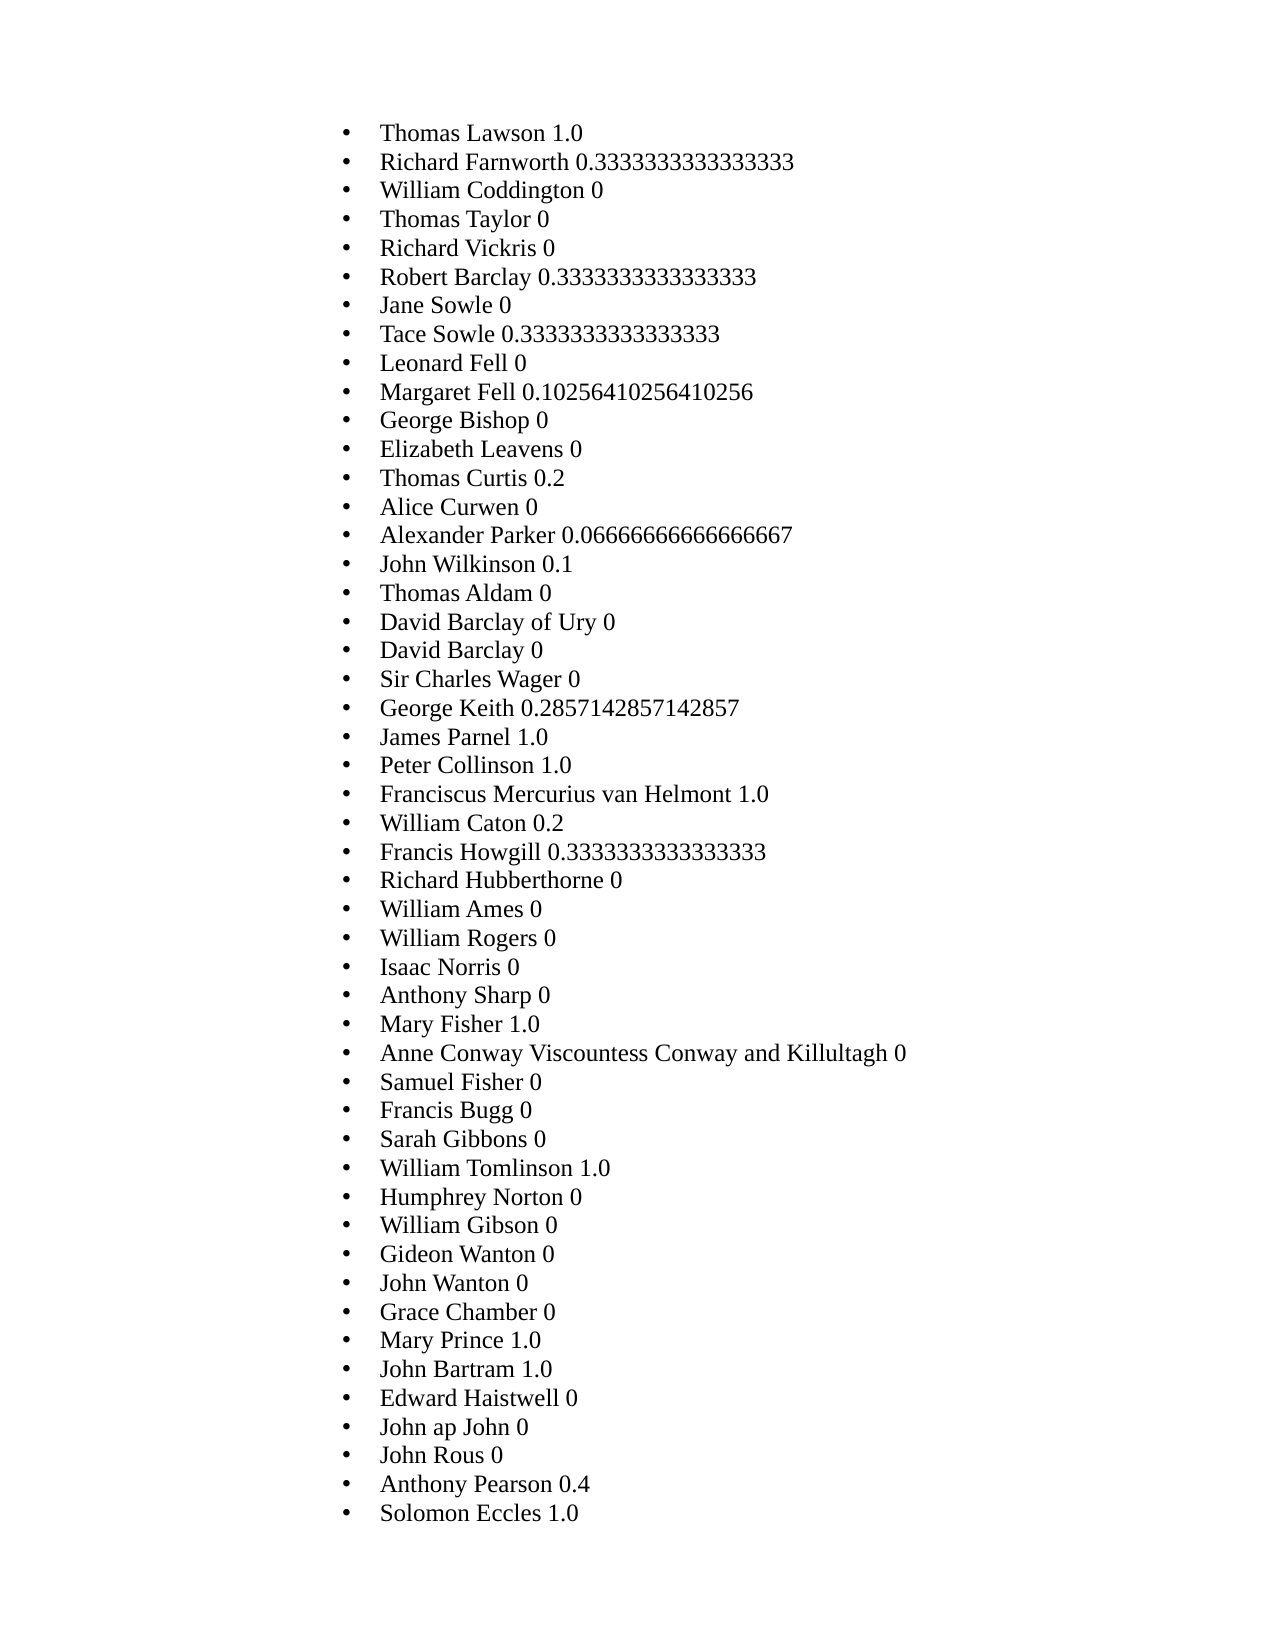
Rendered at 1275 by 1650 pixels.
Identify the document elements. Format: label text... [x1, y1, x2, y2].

list John Wanton 0 [342, 1268, 1157, 1297]
list Mary Fisher 1.0 [342, 1009, 1157, 1038]
list Thomas Curtis 0.2 [342, 463, 1157, 492]
list William Caton 0.2 [342, 808, 1157, 837]
list William Coddington 0 [342, 176, 1157, 204]
list Elizabeth Leavens 0 [342, 434, 1157, 463]
list Humphrey Norton 0 [342, 1182, 1157, 1211]
list Richard Vickris 0 [342, 233, 1157, 262]
list Edward Haistwell 0 [342, 1383, 1157, 1412]
list Margaret Fell 0.10256410256410256 [342, 377, 1157, 406]
list Francis Howgill 0.3333333333333333 [342, 837, 1157, 866]
list Alice Curwen 0 [342, 492, 1157, 521]
list Isaac Norris 0 [342, 952, 1157, 981]
list William Rogers 0 [342, 923, 1157, 952]
list David Barclay 0 [342, 636, 1157, 664]
list William Tomlinson 1.0 [342, 1153, 1157, 1182]
list Sarah Gibbons 0 [342, 1124, 1157, 1153]
list John Wilkinson 0.1 [342, 549, 1157, 578]
list Thomas Aldam 0 [342, 578, 1157, 607]
list James Parnel 1.0 [342, 722, 1157, 751]
list John ap John 0 [342, 1412, 1157, 1441]
list John Rous 0 [342, 1441, 1157, 1469]
list George Bishop 0 [342, 406, 1157, 434]
list Anthony Sharp 0 [342, 981, 1157, 1009]
list Grace Chamber 0 [342, 1297, 1157, 1326]
list Jane Sowle 0 [342, 291, 1157, 319]
list John Bartram 1.0 [342, 1354, 1157, 1383]
list Francis Bugg 0 [342, 1096, 1157, 1124]
list Sir Charles Wager 0 [342, 664, 1157, 693]
list Mary Prince 1.0 [342, 1326, 1157, 1354]
list Robert Barclay 0.3333333333333333 [342, 262, 1157, 291]
list Franciscus Mercurius van Helmont 1.0 [342, 779, 1157, 808]
list Samuel Fisher 0 [342, 1067, 1157, 1096]
list Thomas Taylor 0 [342, 204, 1157, 233]
list Leonard Fell 0 [342, 348, 1157, 377]
list George Keith 0.2857142857142857 [342, 693, 1157, 722]
list Solomon Eccles 1.0 [342, 1498, 1157, 1527]
list Anne Conway Viscountess Conway and Killultagh 0 [342, 1038, 1157, 1067]
list Richard Hubberthorne 0 [342, 866, 1157, 894]
list Gideon Wanton 0 [342, 1239, 1157, 1268]
list David Barclay of Ury 0 [342, 607, 1157, 636]
list Anthony Pearson 0.4 [342, 1469, 1157, 1498]
list Richard Farnworth 0.3333333333333333 [342, 147, 1157, 176]
list Thomas Lawson 1.0 [342, 118, 1157, 147]
list Alexander Parker 0.06666666666666667 [342, 521, 1157, 549]
list William Gibson 0 [342, 1211, 1157, 1239]
list Peter Collinson 1.0 [342, 751, 1157, 779]
list Tace Sowle 0.3333333333333333 [342, 319, 1157, 348]
list William Ames 0 [342, 894, 1157, 923]
